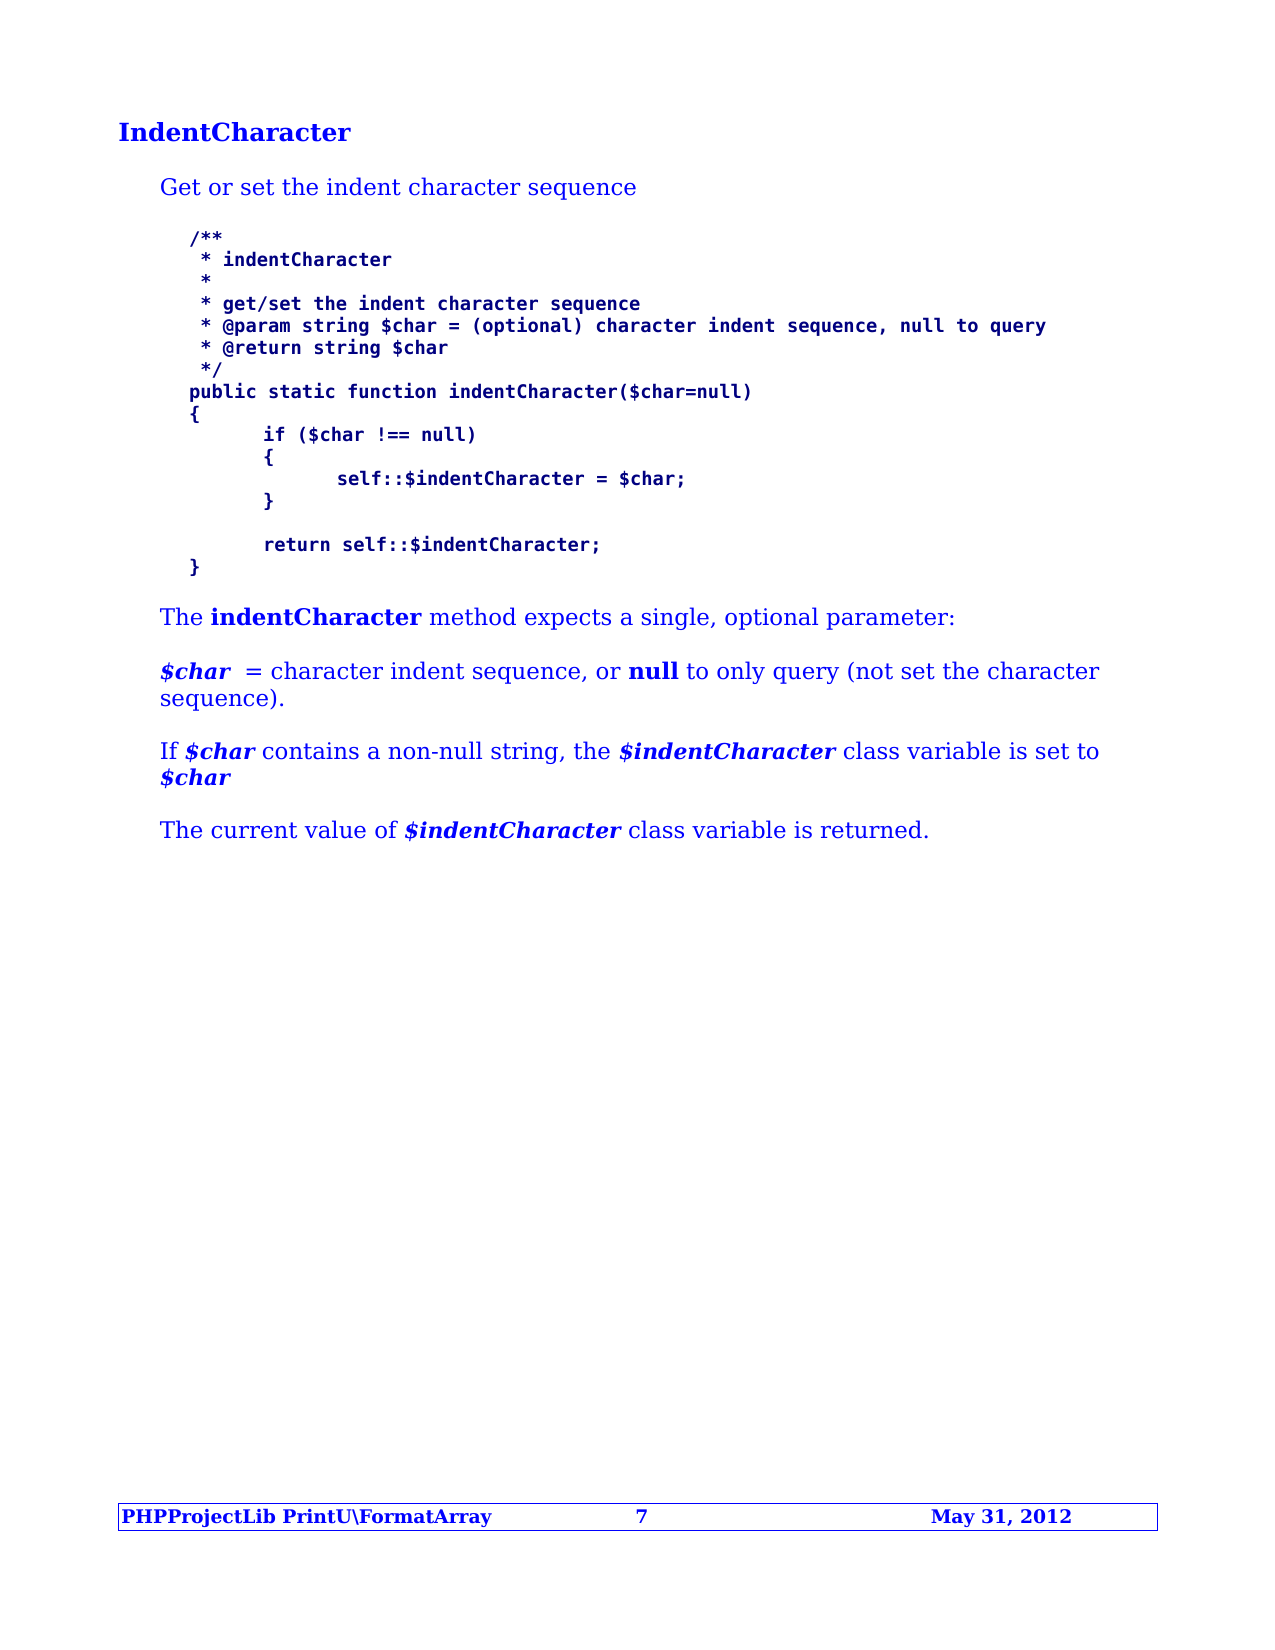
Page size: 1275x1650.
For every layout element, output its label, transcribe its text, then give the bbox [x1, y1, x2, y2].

title IndentCharacter [118, 118, 1157, 147]
list if ($char !== null) [189, 424, 1157, 446]
list /** [189, 227, 1157, 249]
list } [189, 556, 1157, 577]
list return self::$indentCharacter; [189, 534, 1157, 556]
text The indentCharacter method expects a single, optional parameter: [159, 604, 1157, 631]
list { [189, 402, 1157, 424]
list * @return string $char [189, 337, 1157, 359]
list * [189, 271, 1157, 293]
text Get or set the indent character sequence [159, 174, 1157, 201]
list self::$indentCharacter = $char; [189, 468, 1157, 490]
list * indentCharacter [189, 249, 1157, 271]
text If $char contains a non-null string, the $indentCharacter class variable is set to $char [159, 738, 1157, 791]
list { [189, 446, 1157, 468]
list } [189, 490, 1157, 512]
text The current value of $indentCharacter class variable is returned. [159, 817, 1157, 844]
list * get/set the indent character sequence [189, 293, 1157, 315]
list * @param string $char = (optional) character indent sequence, null to query [189, 315, 1157, 337]
list public static function indentCharacter($char=null) [189, 381, 1157, 402]
list */ [189, 359, 1157, 381]
text $char = character indent sequence, or null to only query (not set the character sequence). [159, 658, 1157, 711]
